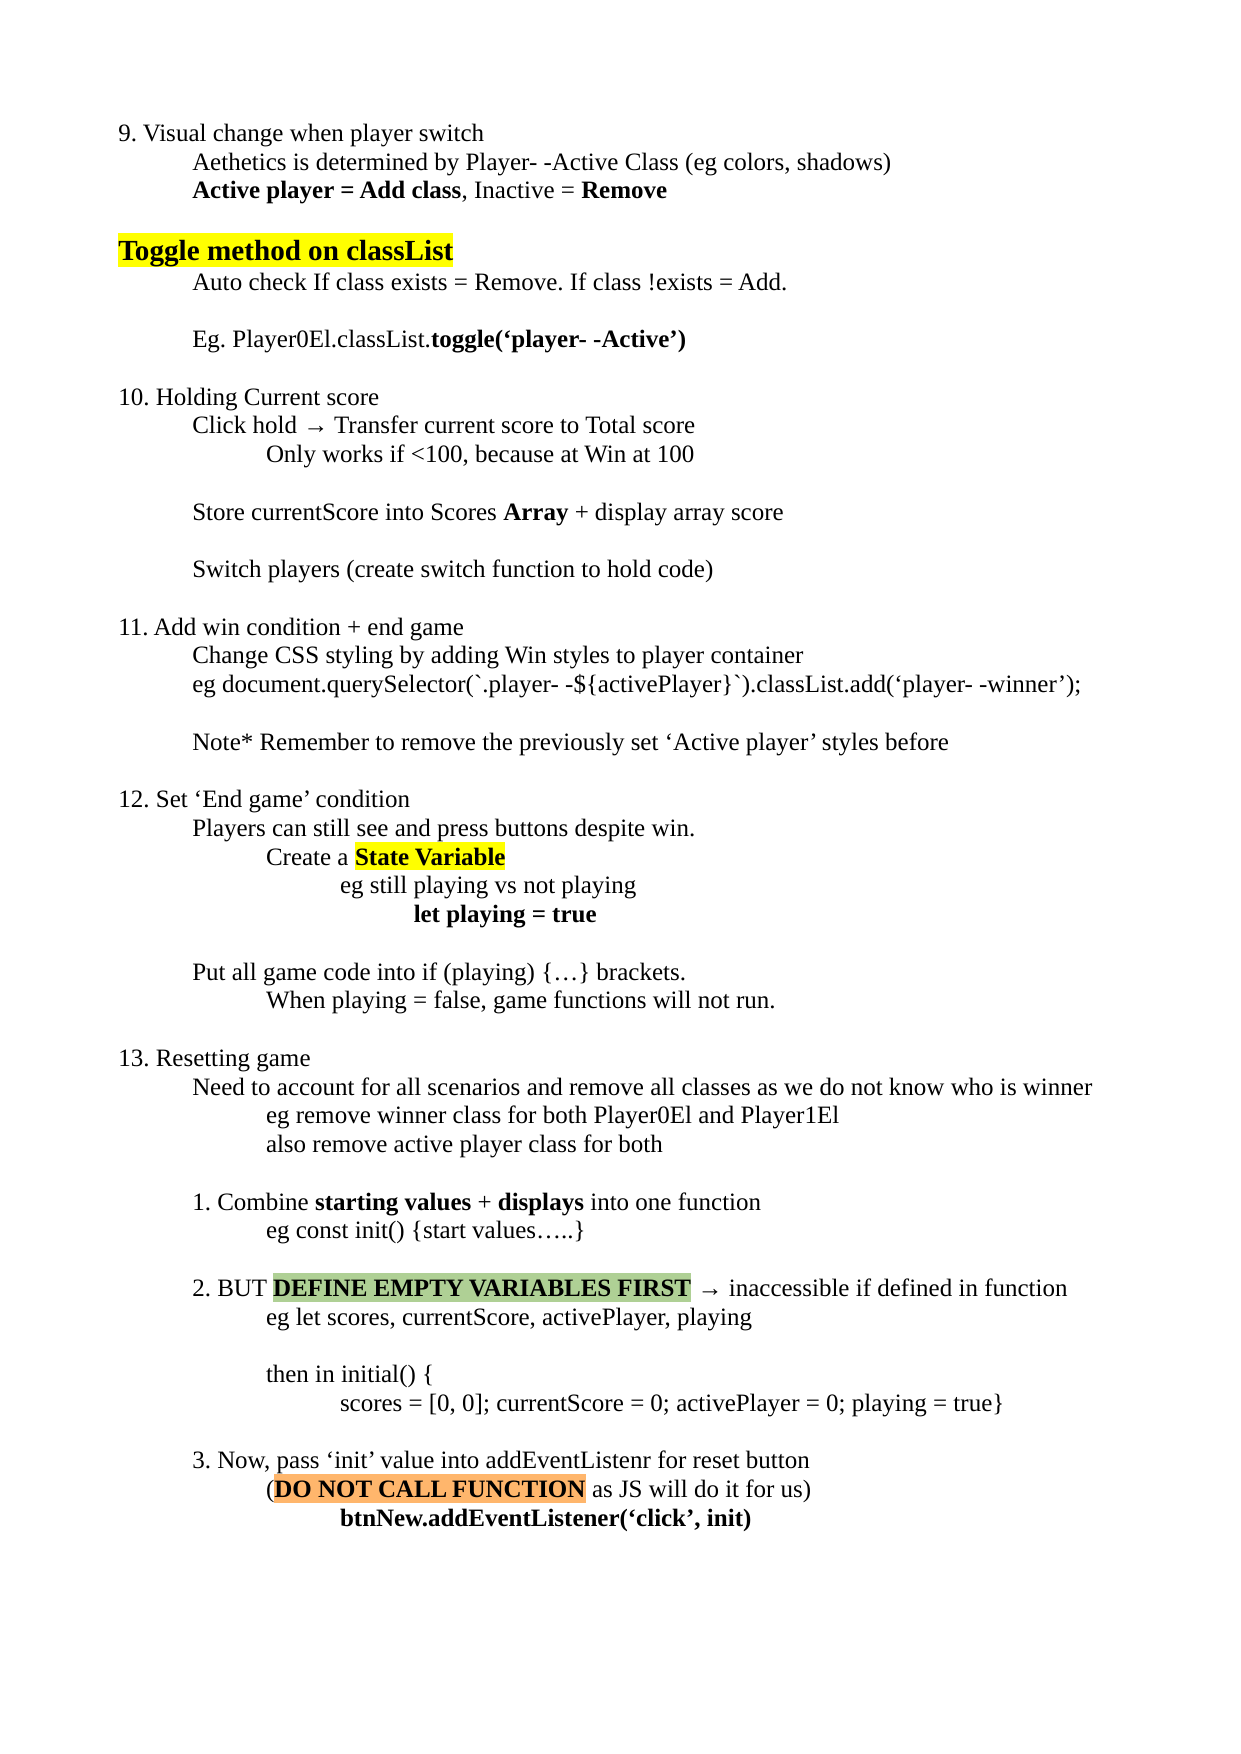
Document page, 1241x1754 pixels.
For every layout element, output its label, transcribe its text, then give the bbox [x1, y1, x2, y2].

text eg still playing vs not playing [118, 870, 1122, 899]
text eg const init() {start values…..} [118, 1215, 1122, 1244]
text 2. BUT DEFINE EMPTY VARIABLES FIRST → inaccessible if defined in function [118, 1273, 1122, 1302]
text eg remove winner class for both Player0El and Player1El [118, 1100, 1122, 1129]
text (DO NOT CALL FUNCTION as JS will do it for us) [118, 1474, 1122, 1503]
text When playing = false, game functions will not run. [118, 985, 1122, 1014]
text eg document.querySelector(`.player- -${activePlayer}`).classList.add(‘player- -winner’); [118, 669, 1122, 698]
text 1. Combine starting values + displays into one function [118, 1187, 1122, 1215]
text btnNew.addEventListener(‘click’, init) [118, 1503, 1122, 1532]
text Players can still see and press buttons despite win. [118, 813, 1122, 842]
text 9. Visual change when player switch [118, 118, 1122, 147]
text Aethetics is determined by Player- -Active Class (eg colors, shadows) [118, 147, 1122, 176]
text also remove active player class for both [118, 1129, 1122, 1158]
text Toggle method on classList [118, 233, 1122, 267]
text 3. Now, pass ‘init’ value into addEventListenr for reset button [118, 1445, 1122, 1474]
text scores = [0, 0]; currentScore = 0; activePlayer = 0; playing = true} [118, 1388, 1122, 1417]
text Auto check If class exists = Remove. If class !exists = Add. [118, 267, 1122, 295]
text Click hold → Transfer current score to Total score [118, 410, 1122, 439]
text Put all game code into if (playing) {…} brackets. [118, 957, 1122, 985]
text Note* Remember to remove the previously set ‘Active player’ styles before [118, 727, 1122, 755]
text 12. Set ‘End game’ condition [118, 784, 1122, 813]
text eg let scores, currentScore, activePlayer, playing [118, 1302, 1122, 1330]
text let playing = true [118, 899, 1122, 928]
text Switch players (create switch function to hold code) [118, 554, 1122, 583]
text Store currentScore into Scores Array + display array score [118, 497, 1122, 525]
text Change CSS styling by adding Win styles to player container [118, 640, 1122, 669]
text 11. Add win condition + end game [118, 612, 1122, 640]
text 13. Resetting game [118, 1043, 1122, 1072]
text then in initial() { [118, 1359, 1122, 1388]
text Eg. Player0El.classList.toggle(‘player- -Active’) [118, 324, 1122, 353]
text Create a State Variable [118, 842, 1122, 870]
text Active player = Add class, Inactive = Remove [118, 176, 1122, 204]
text 10. Holding Current score [118, 382, 1122, 410]
text Need to account for all scenarios and remove all classes as we do not know who is winner [118, 1072, 1122, 1100]
text Only works if <100, because at Win at 100 [118, 439, 1122, 468]
